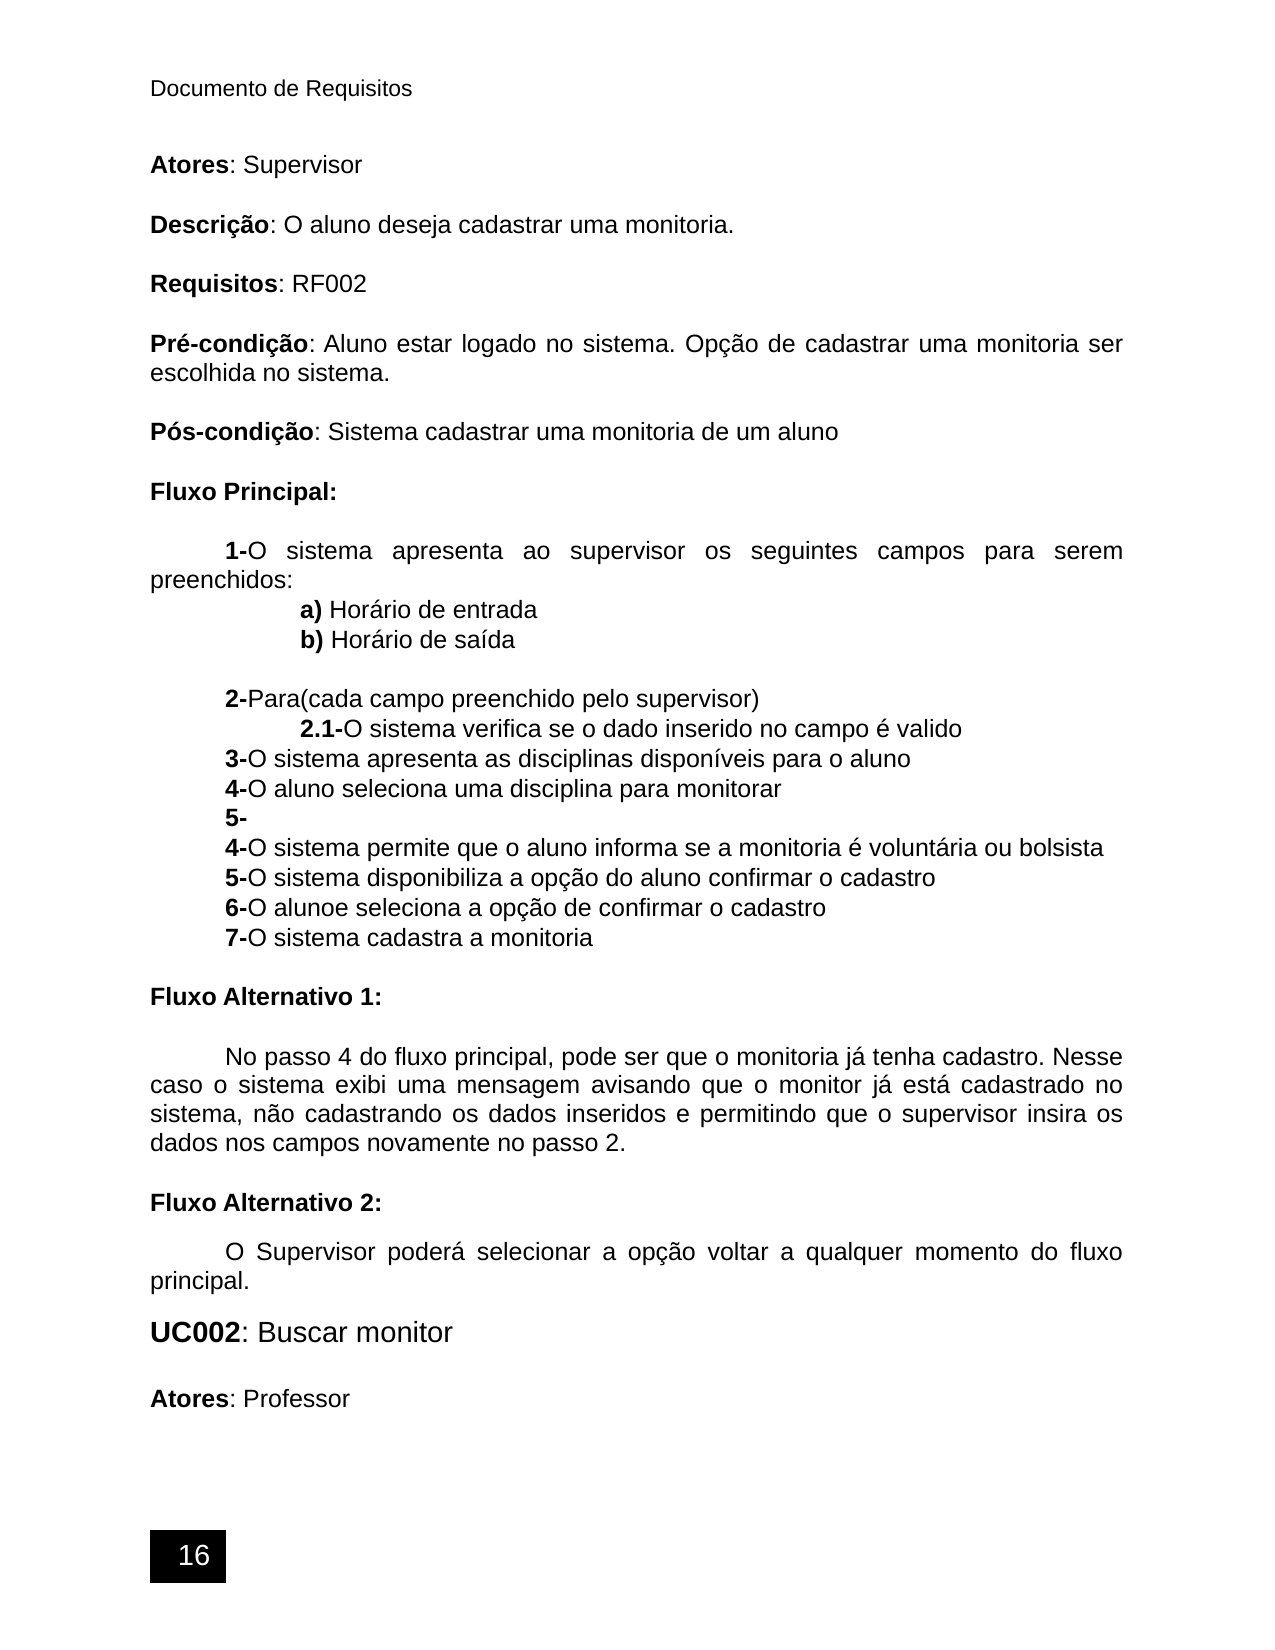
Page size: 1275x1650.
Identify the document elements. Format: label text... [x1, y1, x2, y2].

text 5- [150, 803, 1125, 832]
text No passo 4 do fluxo principal, pode ser que o monitoria já tenha cadastro. Nesse caso o sistema exibi uma mensagem avisando que o monitor já está cadastrado no sistema, não cadastrando os dados inseridos e permitindo que o supervisor insira os dados nos campos novamente no passo 2. [150, 1042, 1125, 1157]
text 6-O alunoe seleciona a opção de confirmar o cadastro [150, 893, 1125, 921]
text Atores: Supervisor [150, 150, 1125, 179]
text b) Horário de saída [150, 624, 1125, 653]
text Descrição: O aluno deseja cadastrar uma monitoria. [150, 209, 1125, 238]
text a) Horário de entrada [150, 595, 1125, 623]
subtitle UC002: Buscar monitor [150, 1315, 1125, 1349]
text 4-O aluno seleciona uma disciplina para monitorar [150, 773, 1125, 802]
text Fluxo Alternativo 1: [150, 982, 1125, 1011]
text 2-Para(cada campo preenchido pelo supervisor) [150, 684, 1125, 713]
text Pré-condição: Aluno estar logado no sistema. Opção de cadastrar uma monitoria ser escolhida no sistema. [150, 329, 1125, 386]
text Fluxo Principal: [150, 477, 1125, 505]
text 3-O sistema apresenta as disciplinas disponíveis para o aluno [150, 744, 1125, 772]
text 1-O sistema apresenta ao supervisor os seguintes campos para serem preenchidos: [150, 536, 1125, 594]
text 4-O sistema permite que o aluno informa se a monitoria é voluntária ou bolsista [150, 833, 1125, 862]
text Fluxo Alternativo 2: [150, 1188, 1125, 1217]
text 7-O sistema cadastra a monitoria [150, 922, 1125, 951]
text 5-O sistema disponibiliza a opção do aluno confirmar o cadastro [150, 863, 1125, 892]
text Requisitos: RF002 [150, 269, 1125, 298]
text O Supervisor poderá selecionar a opção voltar a qualquer momento do fluxo principal. [150, 1237, 1125, 1294]
text Pós-condição: Sistema cadastrar uma monitoria de um aluno [150, 417, 1125, 446]
text Atores: Professor [150, 1384, 1125, 1412]
text 2.1-O sistema verifica se o dado inserido no campo é valido [150, 714, 1125, 743]
